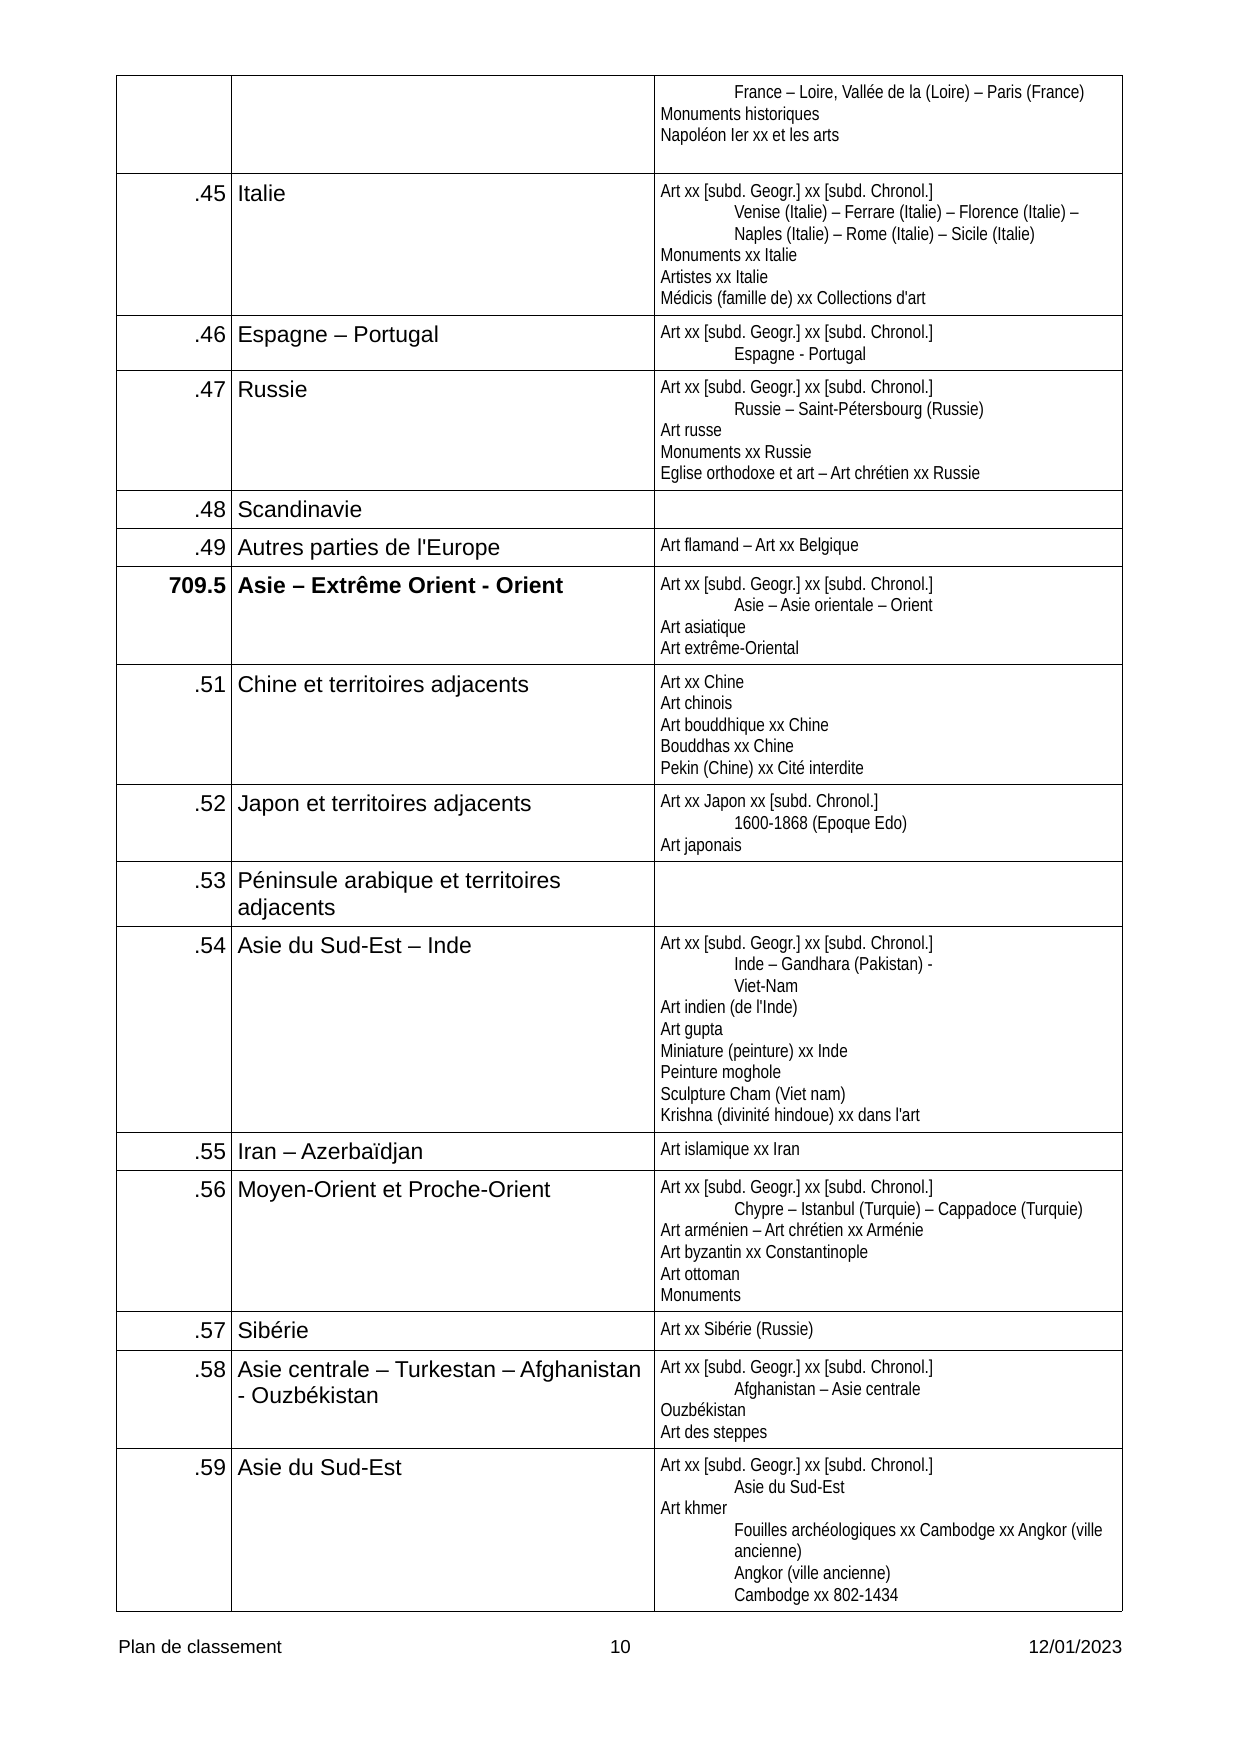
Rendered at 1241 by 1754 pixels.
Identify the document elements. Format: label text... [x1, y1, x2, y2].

table_cell Art xx [subd. Geogr.] xx [subd. Chronol.] Chypre – Istanbul (Turquie) – Cappadoce (Turquie) Art arménien – Art chrétien xx Arménie Art byzantin xx Constantinople Art ottoman Monuments [655, 1171, 1122, 1311]
table_cell .45 [117, 174, 231, 314]
table_cell Art xx Chine Art chinois Art bouddhique xx Chine Bouddhas xx Chine Pekin (Chine) xx Cité interdite [655, 665, 1122, 784]
table_cell .56 [117, 1171, 231, 1311]
table_cell .57 [117, 1312, 231, 1349]
table_cell .46 [117, 316, 231, 370]
table_cell Autres parties de l'Europe [232, 529, 654, 566]
table_cell Russie [232, 371, 654, 489]
table_cell [655, 491, 1122, 528]
table_cell Asie centrale – Turkestan – Afghanistan - Ouzbékistan [232, 1351, 654, 1448]
table_cell Art xx [subd. Geogr.] xx [subd. Chronol.] Inde – Gandhara (Pakistan) - Viet-Nam Art indien (de l'Inde) Art gupta Miniature (peinture) xx Inde Peinture moghole Sculpture Cham (Viet nam) Krishna (divinité hindoue) xx dans l'art [655, 927, 1122, 1132]
table_cell Péninsule arabique et territoires adjacents [232, 862, 654, 926]
table_cell Art xx [subd. Geogr.] xx [subd. Chronol.] Asie du Sud-Est Art khmer Fouilles archéologiques xx Cambodge xx Angkor (ville ancienne) Angkor (ville ancienne) Cambodge xx 802-1434 [655, 1449, 1122, 1611]
table_cell .59 [117, 1449, 231, 1611]
table_cell Art xx [subd. Geogr.] xx [subd. Chronol.] Venise (Italie) – Ferrare (Italie) – Florence (Italie) – Naples (Italie) – Rome (Italie) – Sicile (Italie) Monuments xx Italie Artistes xx Italie Médicis (famille de) xx Collections d'art [655, 174, 1122, 314]
table_cell Asie du Sud-Est [232, 1449, 654, 1611]
table_cell .58 [117, 1351, 231, 1448]
table_cell [117, 76, 231, 173]
table_cell [232, 76, 654, 173]
table_cell Espagne – Portugal [232, 316, 654, 370]
table_cell 709.5 [117, 567, 231, 664]
table_cell France – Loire, Vallée de la (Loire) – Paris (France) Monuments historiques Napoléon Ier xx et les arts [655, 76, 1122, 173]
table_cell Art islamique xx Iran [655, 1133, 1122, 1170]
table_cell Art xx [subd. Geogr.] xx [subd. Chronol.] Russie – Saint-Pétersbourg (Russie) Art russe Monuments xx Russie Eglise orthodoxe et art – Art chrétien xx Russie [655, 371, 1122, 489]
table_cell Chine et territoires adjacents [232, 665, 654, 784]
table_cell Iran – Azerbaïdjan [232, 1133, 654, 1170]
table_cell .53 [117, 862, 231, 926]
table_cell Moyen-Orient et Proche-Orient [232, 1171, 654, 1311]
table_cell Scandinavie [232, 491, 654, 528]
table_cell Asie du Sud-Est – Inde [232, 927, 654, 1132]
table_cell .49 [117, 529, 231, 566]
table_cell .54 [117, 927, 231, 1132]
table_cell Sibérie [232, 1312, 654, 1349]
table_cell .55 [117, 1133, 231, 1170]
table_cell Japon et territoires adjacents [232, 785, 654, 861]
table_cell .51 [117, 665, 231, 784]
table_cell Art xx Japon xx [subd. Chronol.] 1600-1868 (Epoque Edo) Art japonais [655, 785, 1122, 861]
table_cell [655, 862, 1122, 926]
table_cell Art xx [subd. Geogr.] xx [subd. Chronol.] Afghanistan – Asie centrale Ouzbékistan Art des steppes [655, 1351, 1122, 1448]
table_cell .47 [117, 371, 231, 489]
table_cell .48 [117, 491, 231, 528]
table_cell Asie – Extrême Orient - Orient [232, 567, 654, 664]
table_cell Italie [232, 174, 654, 314]
table_cell Art xx [subd. Geogr.] xx [subd. Chronol.] Asie – Asie orientale – Orient Art asiatique Art extrême-Oriental [655, 567, 1122, 664]
table_cell Art xx [subd. Geogr.] xx [subd. Chronol.] Espagne - Portugal [655, 316, 1122, 370]
table_cell Art xx Sibérie (Russie) [655, 1312, 1122, 1349]
table_cell Art flamand – Art xx Belgique [655, 529, 1122, 566]
table_cell .52 [117, 785, 231, 861]
